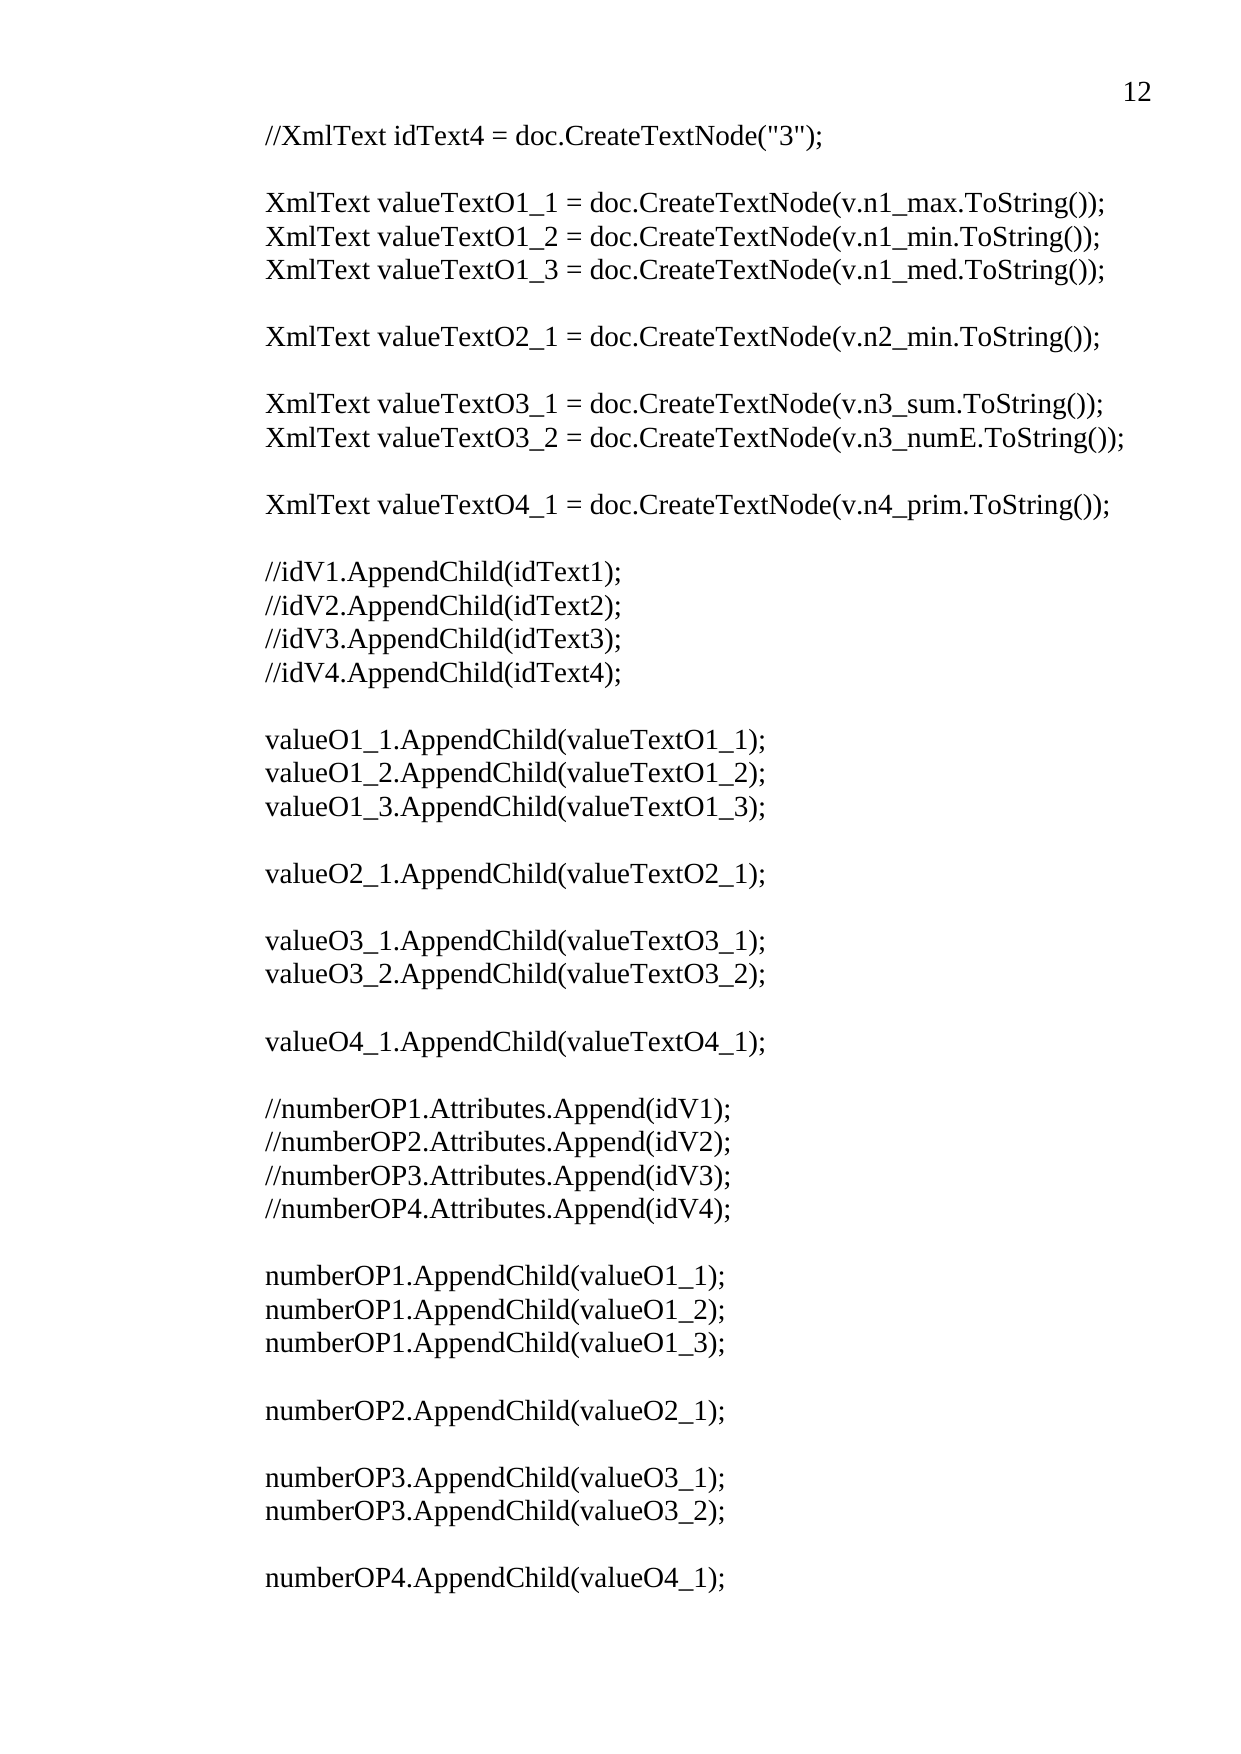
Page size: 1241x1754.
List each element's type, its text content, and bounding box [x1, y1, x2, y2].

text numberOP3.AppendChild(valueO3_1); [177, 1460, 1152, 1493]
text //idV1.AppendChild(idText1); [177, 554, 1152, 588]
text valueO1_2.AppendChild(valueTextO1_2); [177, 755, 1152, 789]
text XmlText valueTextO1_2 = doc.CreateTextNode(v.n1_min.ToString()); [177, 219, 1152, 252]
text numberOP4.AppendChild(valueO4_1); [177, 1560, 1152, 1594]
text numberOP3.AppendChild(valueO3_2); [177, 1493, 1152, 1527]
text XmlText valueTextO3_1 = doc.CreateTextNode(v.n3_sum.ToString()); [177, 386, 1152, 420]
text numberOP2.AppendChild(valueO2_1); [177, 1393, 1152, 1426]
text //numberOP1.Attributes.Append(idV1); [177, 1091, 1152, 1124]
text //numberOP3.Attributes.Append(idV3); [177, 1158, 1152, 1191]
text //numberOP2.Attributes.Append(idV2); [177, 1124, 1152, 1158]
text valueO3_1.AppendChild(valueTextO3_1); [177, 923, 1152, 957]
text valueO1_1.AppendChild(valueTextO1_1); [177, 722, 1152, 755]
text numberOP1.AppendChild(valueO1_2); [177, 1292, 1152, 1326]
text numberOP1.AppendChild(valueO1_3); [177, 1326, 1152, 1359]
text valueO4_1.AppendChild(valueTextO4_1); [177, 1024, 1152, 1057]
text //idV2.AppendChild(idText2); [177, 588, 1152, 621]
text //numberOP4.Attributes.Append(idV4); [177, 1191, 1152, 1225]
text XmlText valueTextO4_1 = doc.CreateTextNode(v.n4_prim.ToString()); [177, 487, 1152, 521]
text XmlText valueTextO1_3 = doc.CreateTextNode(v.n1_med.ToString()); [177, 252, 1152, 286]
text XmlText valueTextO2_1 = doc.CreateTextNode(v.n2_min.ToString()); [177, 319, 1152, 353]
text //idV3.AppendChild(idText3); [177, 621, 1152, 655]
text valueO1_3.AppendChild(valueTextO1_3); [177, 789, 1152, 822]
text valueO2_1.AppendChild(valueTextO2_1); [177, 856, 1152, 889]
text valueO3_2.AppendChild(valueTextO3_2); [177, 957, 1152, 990]
text //XmlText idText4 = doc.CreateTextNode("3"); [177, 118, 1152, 152]
text numberOP1.AppendChild(valueO1_1); [177, 1258, 1152, 1292]
text XmlText valueTextO3_2 = doc.CreateTextNode(v.n3_numE.ToString()); [177, 420, 1152, 453]
text //idV4.AppendChild(idText4); [177, 655, 1152, 688]
text XmlText valueTextO1_1 = doc.CreateTextNode(v.n1_max.ToString()); [177, 185, 1152, 219]
